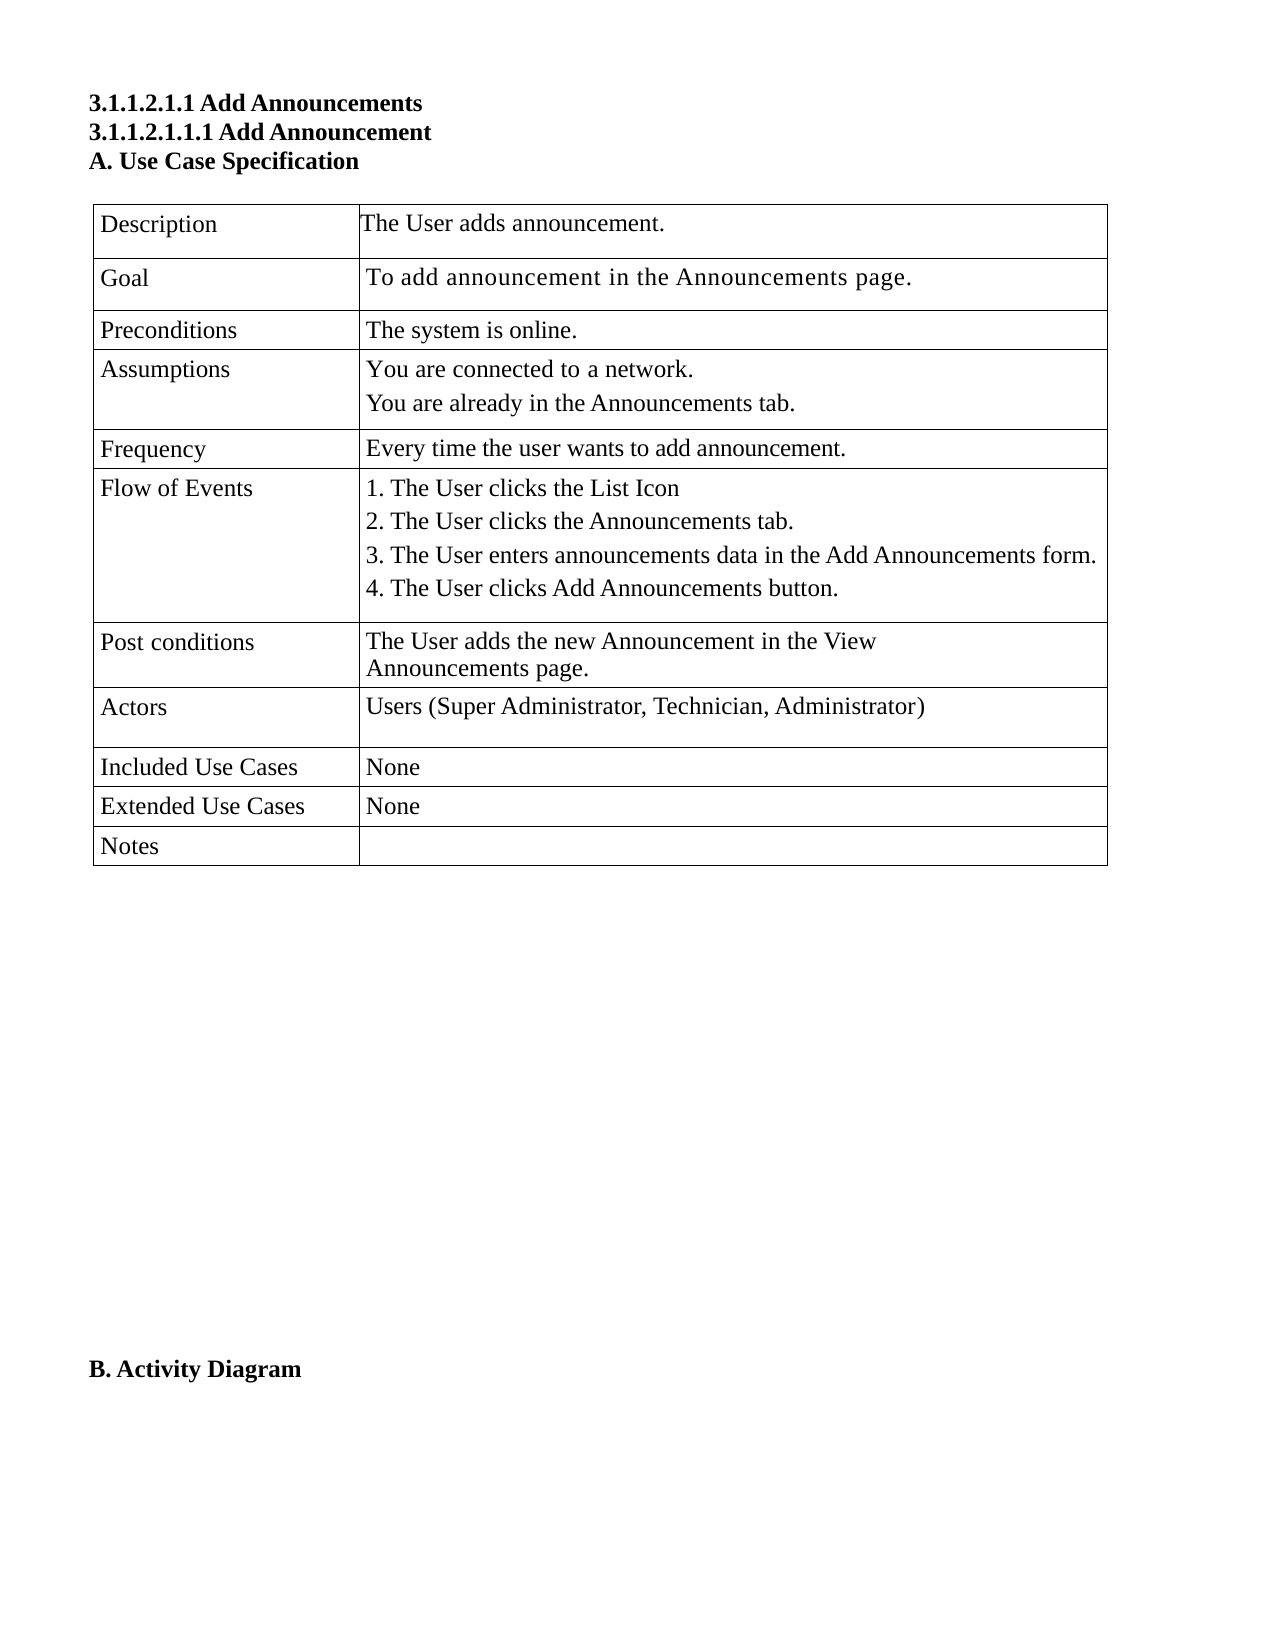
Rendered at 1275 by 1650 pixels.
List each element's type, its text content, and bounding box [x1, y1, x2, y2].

table_cell 1. The User clicks the List Icon 2. The User clicks the Announcements tab. 3. The User enters announcements data in the Add Announcements form. 4. The User clicks Add Announcements button. [360, 469, 1107, 622]
table_cell Actors [94, 688, 359, 746]
table_cell Frequency [94, 430, 359, 468]
table_cell Extended Use Cases [94, 787, 359, 826]
table_cell Included Use Cases [94, 748, 359, 786]
text A. Use Case Specification [88, 146, 1186, 175]
table_cell Every time the user wants to add announcement. [360, 430, 1107, 468]
text 3.1.1.2.1.1 Add Announcements [88, 88, 1186, 117]
table_cell Users (Super Administrator, Technician, Administrator) [360, 688, 1107, 746]
table_cell Goal [94, 259, 359, 310]
table_cell You are connected to a network. You are already in the Announcements tab. [360, 350, 1107, 428]
table_cell The User adds the new Announcement in the View Announcements page. [360, 623, 1107, 687]
table_header The User adds announcement. [360, 205, 1107, 258]
table_cell Preconditions [94, 311, 359, 349]
table_cell To add announcement in the Announcements page. [360, 259, 1107, 310]
table_cell Assumptions [94, 350, 359, 428]
text B. Activity Diagram [88, 1354, 1186, 1383]
table_header Description [94, 205, 359, 258]
table_cell [360, 827, 1107, 865]
table_cell Post conditions [94, 623, 359, 687]
table_cell None [360, 787, 1107, 826]
table_cell The system is online. [360, 311, 1107, 349]
table_cell None [360, 748, 1107, 786]
table_cell Notes [94, 827, 359, 865]
text 3.1.1.2.1.1.1 Add Announcement [88, 117, 1186, 146]
table_cell Flow of Events [94, 469, 359, 622]
